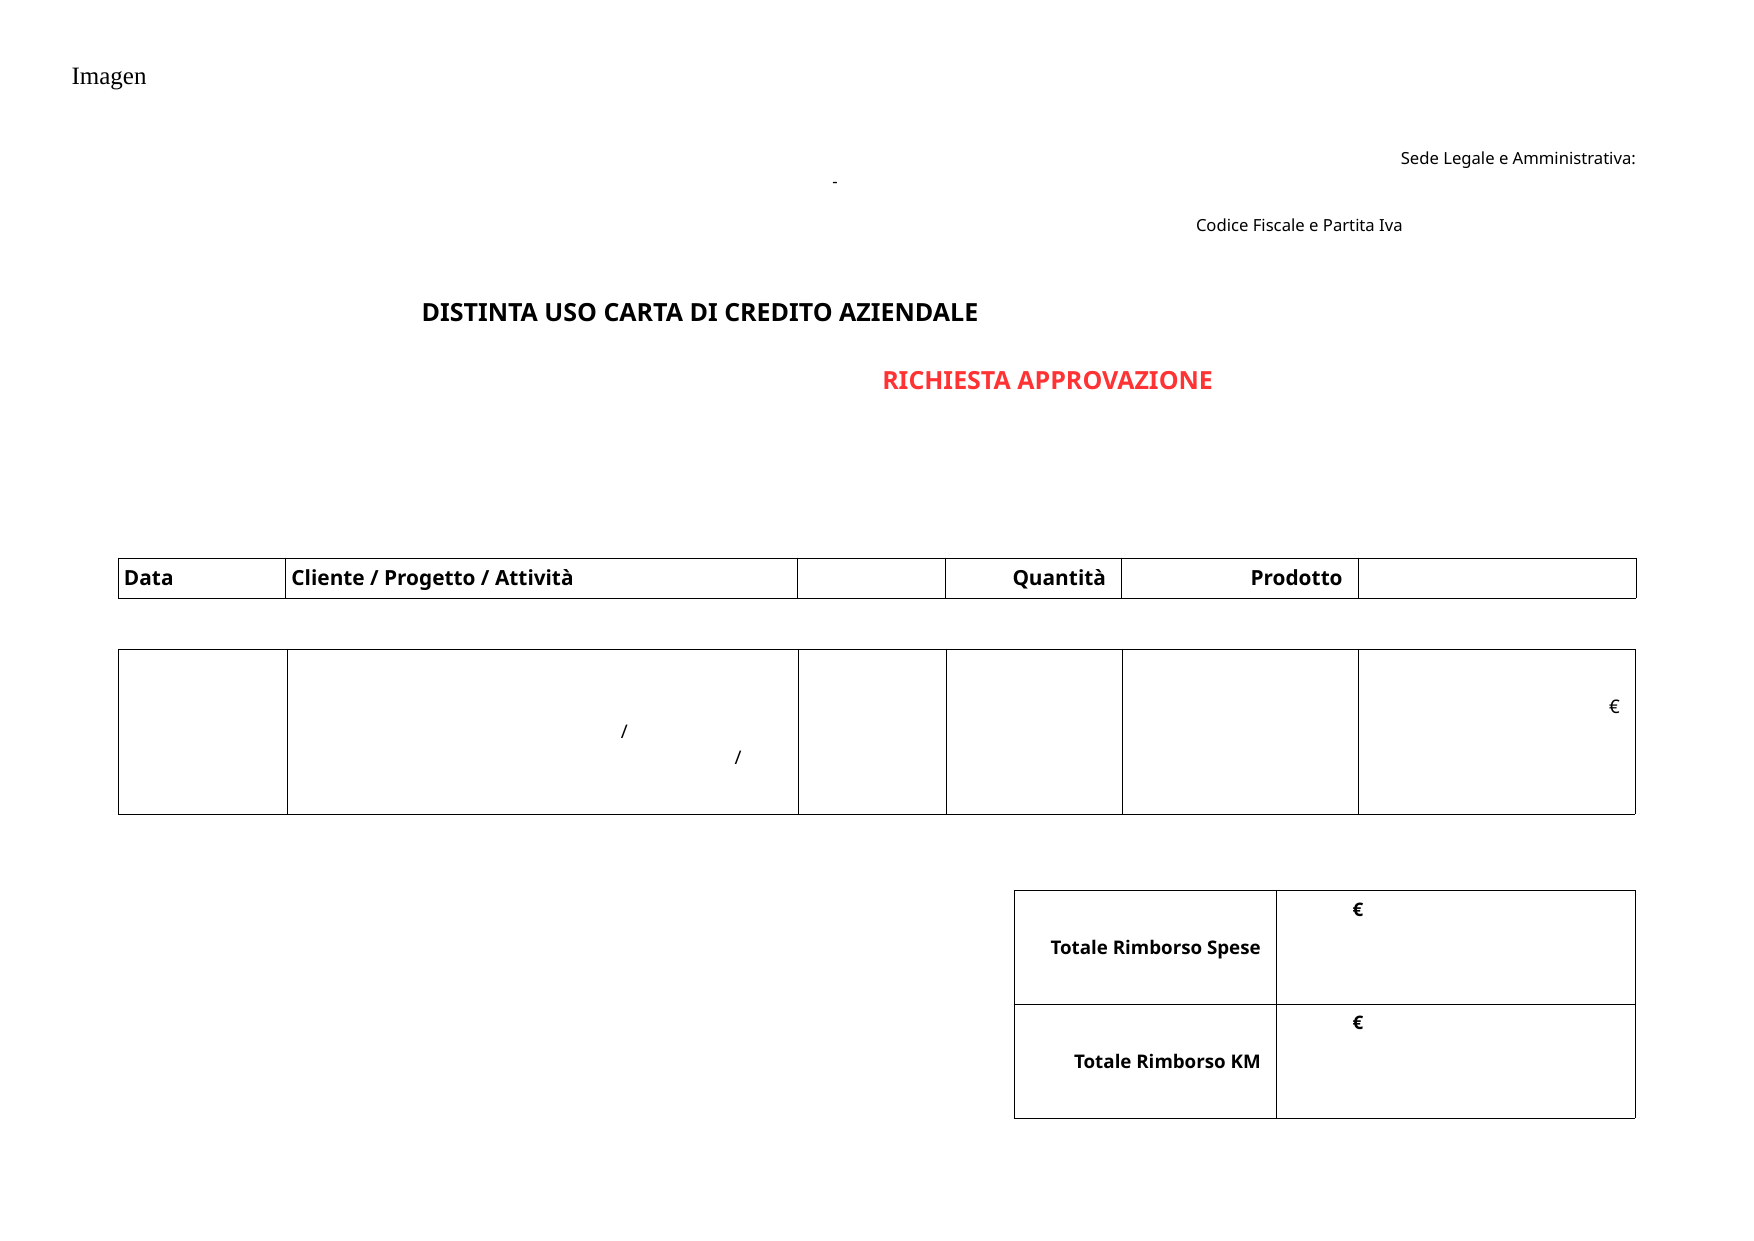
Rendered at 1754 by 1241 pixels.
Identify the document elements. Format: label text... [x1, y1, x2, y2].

text <if test="o.state in ['draft', 'confirm']">RICHIESTA APPROVAZIONE</if> [118, 362, 1636, 396]
table_cell [850, 1004, 1014, 1117]
table_header Prodotto [1122, 559, 1358, 598]
table_header Quantità [946, 559, 1121, 598]
table_header [850, 890, 1014, 1004]
table_header <line.task_id and line.task_id.project_id and line.task_id.project_id.partner_id and line.task_id.project_id.partner_id.name or ''> / <line.task_id and line.task_id.project_id and line.task_id.project_id.name or ''> / <line.task_id and line.task_id.name or ''> [288, 650, 798, 813]
text </if> [118, 814, 1636, 839]
table_cell [287, 1004, 664, 1117]
text </for> [118, 839, 1636, 865]
table_cell € <italian_number(sumif(o.line_ids, "total_amount", [('payer','!=','employee'), ('product_id.name','=', 'KM auto')]) or 0.0, precision=2)> [1277, 1005, 1635, 1117]
table_cell [119, 1004, 287, 1117]
text <for each="line in o.line_ids"> [118, 599, 1636, 623]
table_header <line.date_value and (formatLang(line.date_value, date=True)) or ''> [119, 650, 287, 813]
table_cell Totale Rimborso KM [1015, 1005, 1276, 1117]
table_header Totale Rimborso Spese [1015, 891, 1276, 1004]
text <if test="line.payer != 'employee'"> [118, 623, 1636, 649]
table_header Cliente / Progetto / Attività [286, 559, 797, 598]
table_header <line.product_id and line.product_id.name or ''> [1123, 650, 1358, 813]
table_header [1359, 559, 1636, 598]
table_header € <italian_number(line.total_amount, precision=2) or 0> [1359, 650, 1635, 813]
table_header Data [119, 559, 285, 598]
table_header <italian_number(line.unit_quantity, precision=2) or 0> <line.uom_id and line.uom_id.name or ''> [947, 650, 1122, 813]
table_header [664, 890, 849, 1004]
text DISTINTA USO CARTA DI CREDITO AZIENDALE <o.employee_id.name.upper() or ''> [118, 294, 1636, 328]
table_header [798, 559, 945, 598]
text <o.complete_name and o.complete_name.upper() or ''> [118, 456, 1636, 489]
table_header <line.name or ''> [799, 650, 946, 813]
table_header € <italian_number(sumif(o.line_ids, "total_amount", [('payer','!=','employee'), ('product_id.name','!=', 'KM auto')]), precision=2)> [1277, 891, 1635, 1004]
table_header [119, 890, 287, 1004]
table_header [287, 890, 664, 1004]
table_cell [664, 1004, 849, 1117]
